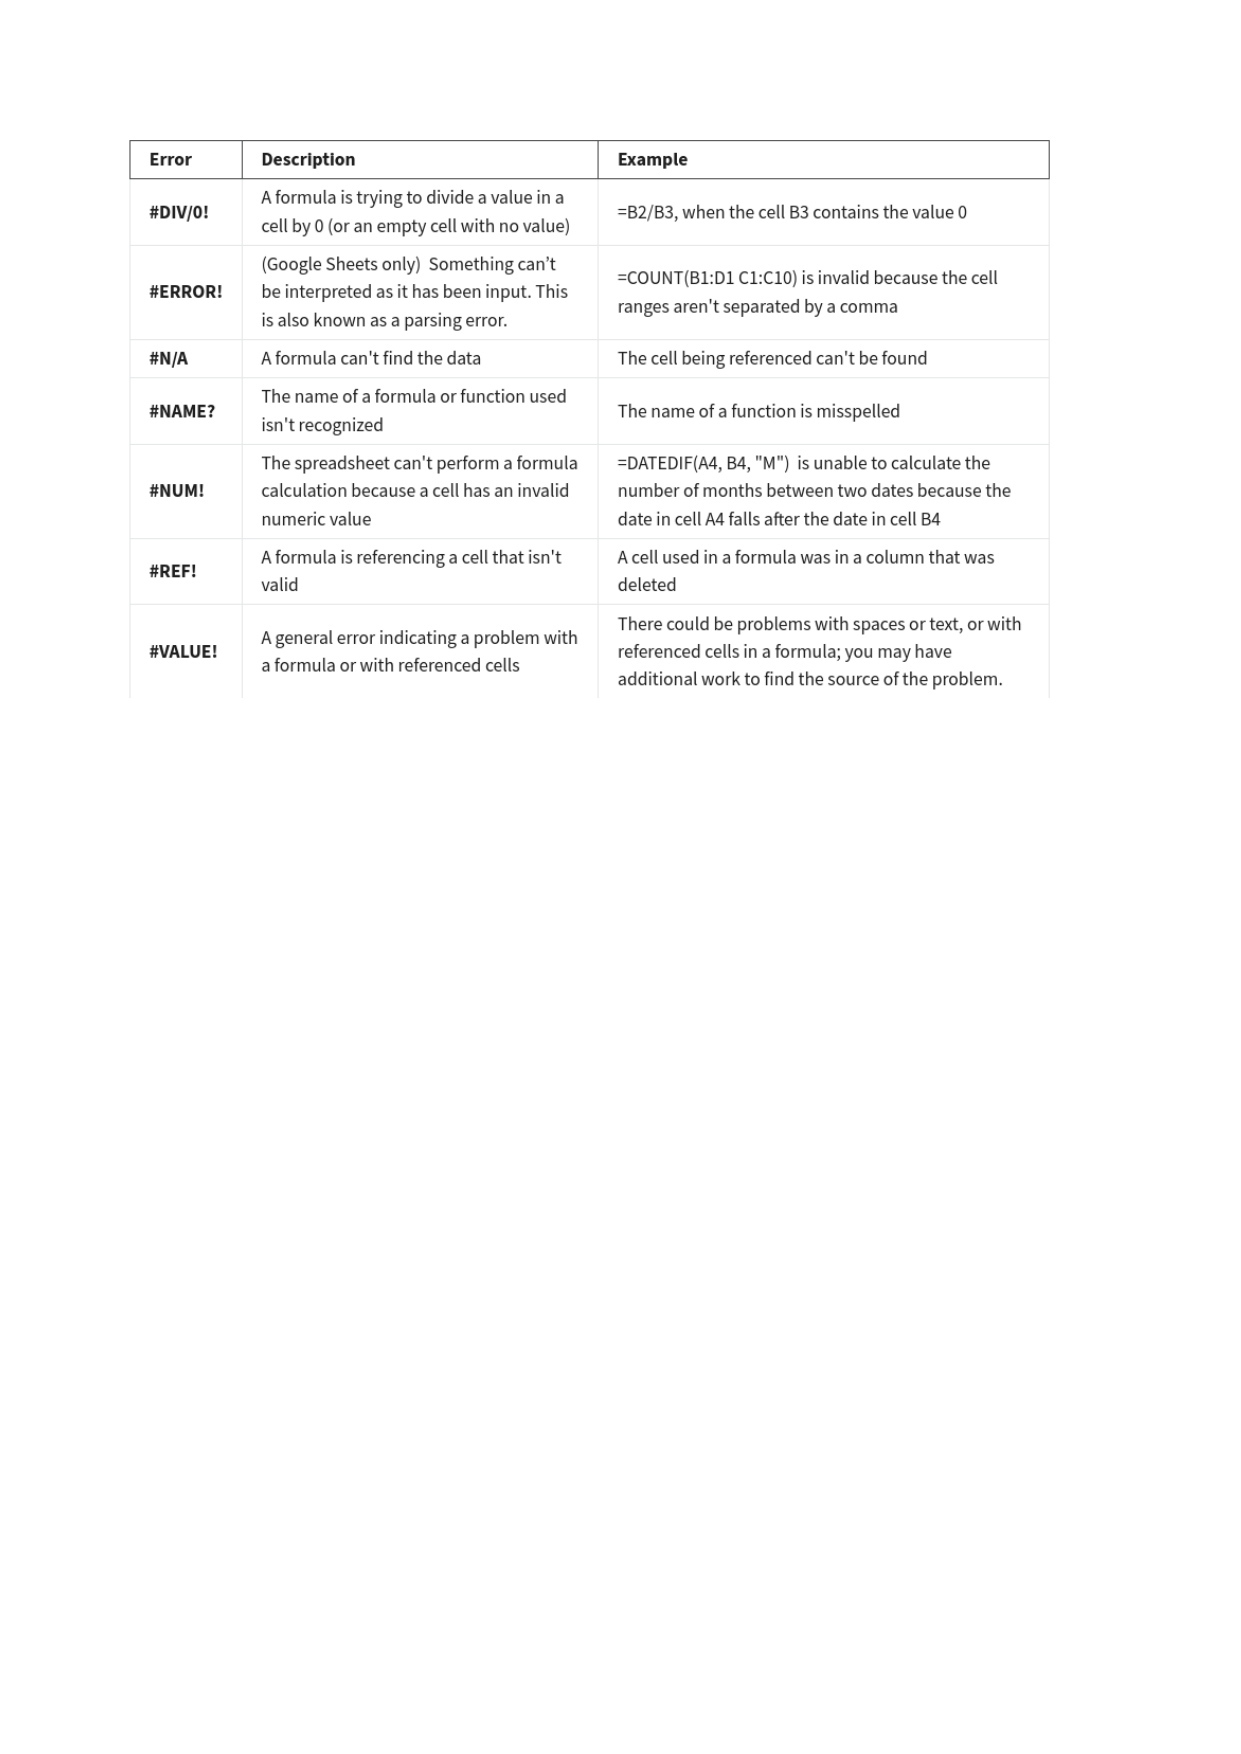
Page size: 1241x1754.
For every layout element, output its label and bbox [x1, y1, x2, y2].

picture [121, 138, 1053, 698]
